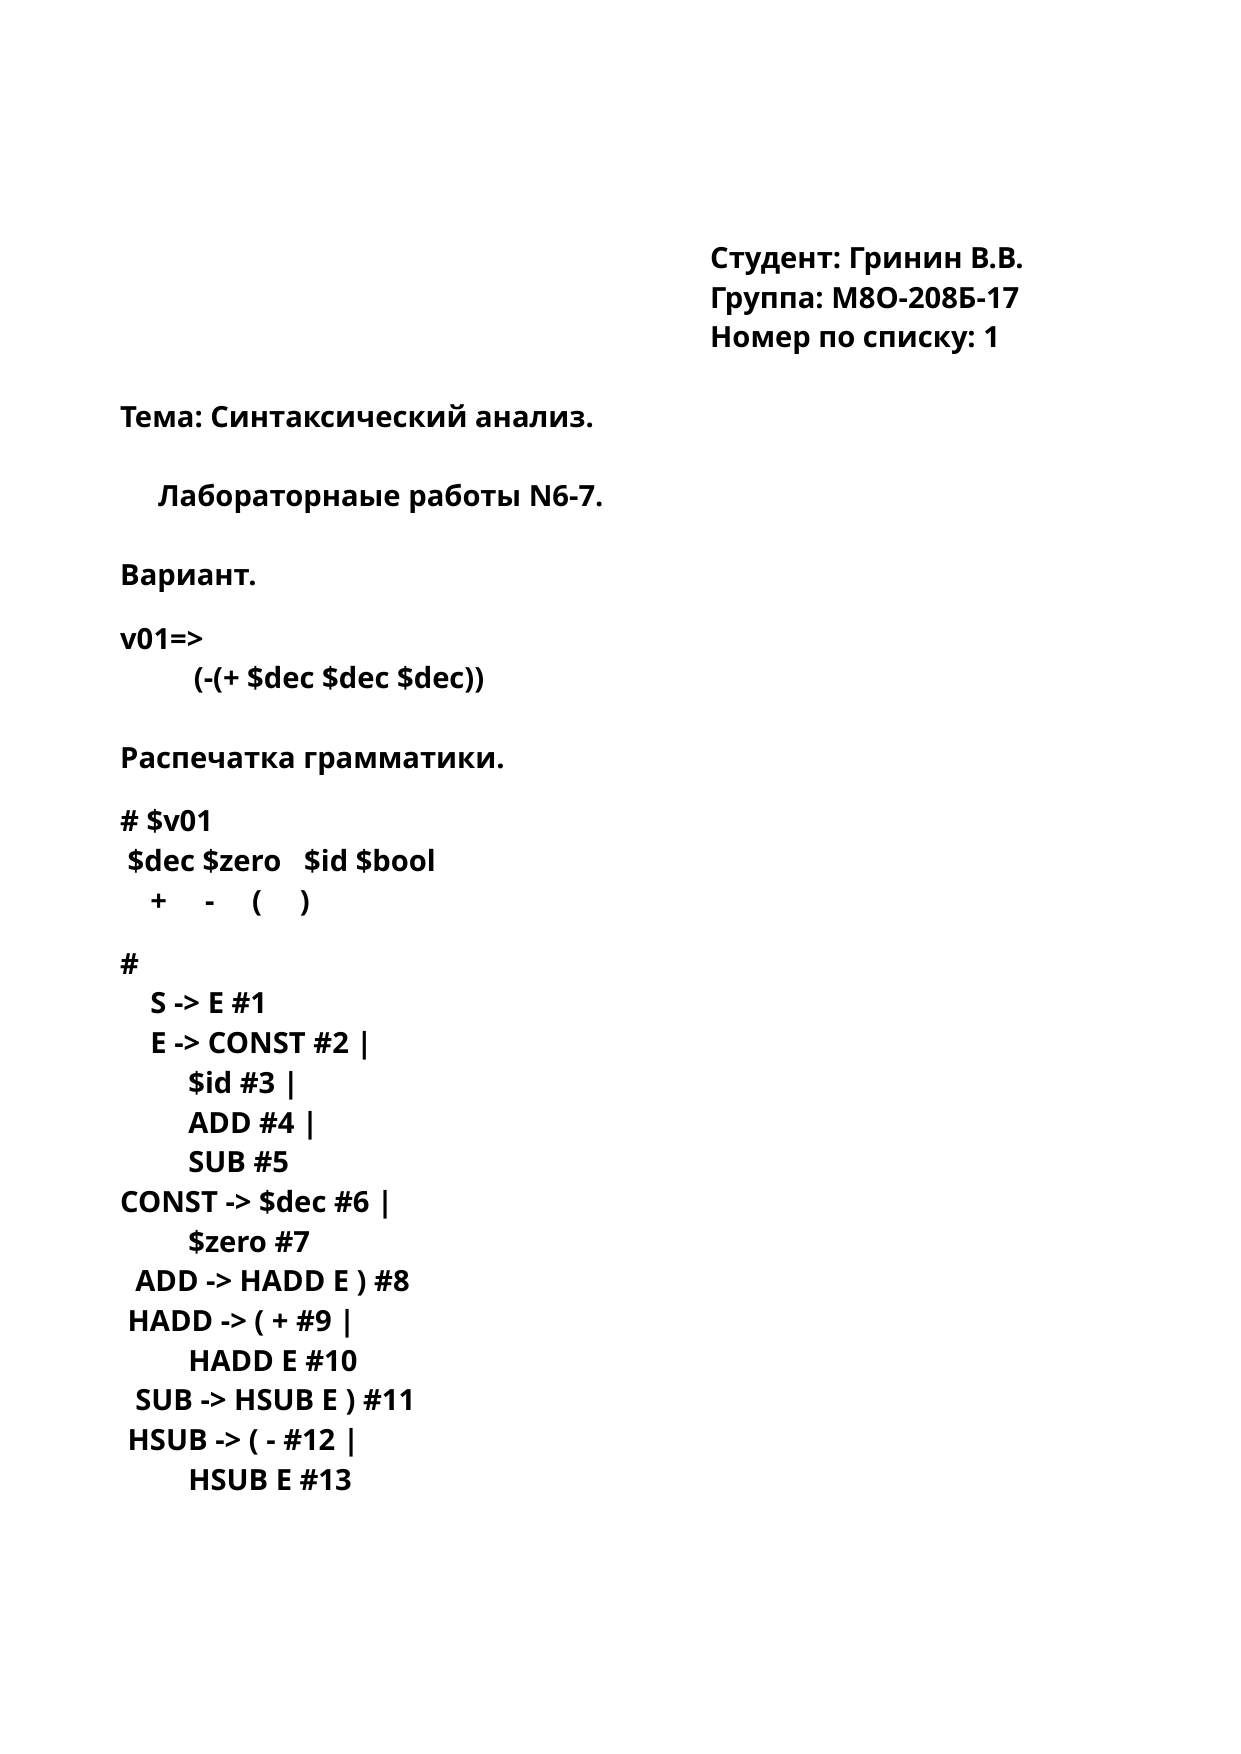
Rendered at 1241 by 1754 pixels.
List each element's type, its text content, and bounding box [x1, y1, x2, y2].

text v01=> [120, 618, 1120, 658]
text HSUB -> ( - #12 | [120, 1419, 1120, 1459]
text Группа: М8О-208Б-17 [120, 277, 1120, 317]
text ADD -> HADD E ) #8 [120, 1261, 1120, 1300]
text SUB #5 [120, 1142, 1120, 1181]
text ADD #4 | [120, 1102, 1120, 1142]
text Студент: Гринин В.В. [120, 237, 1120, 277]
text $zero #7 [120, 1221, 1120, 1261]
text Номер по списку: 1 [120, 317, 1120, 356]
text + - ( ) [120, 880, 1120, 919]
text S -> E #1 [120, 983, 1120, 1022]
text (-(+ $dec $dec $dec)) [120, 658, 1120, 697]
text # $v01 [120, 800, 1120, 840]
text HADD E #10 [120, 1340, 1120, 1380]
text CONST -> $dec #6 | [120, 1181, 1120, 1221]
text $id #3 | [120, 1062, 1120, 1102]
text Тема: Синтаксический анализ. [120, 396, 1120, 436]
text Лабораторнаые работы N6-7. [120, 475, 1120, 515]
text Распечатка грамматики. [120, 737, 1120, 777]
text HADD -> ( + #9 | [120, 1300, 1120, 1340]
text Вариант. [120, 555, 1120, 594]
text # [120, 943, 1120, 983]
text SUB -> HSUB E ) #11 [120, 1380, 1120, 1419]
text E -> CONST #2 | [120, 1022, 1120, 1062]
text HSUB E #13 [120, 1459, 1120, 1499]
text $dec $zero $id $bool [120, 840, 1120, 880]
